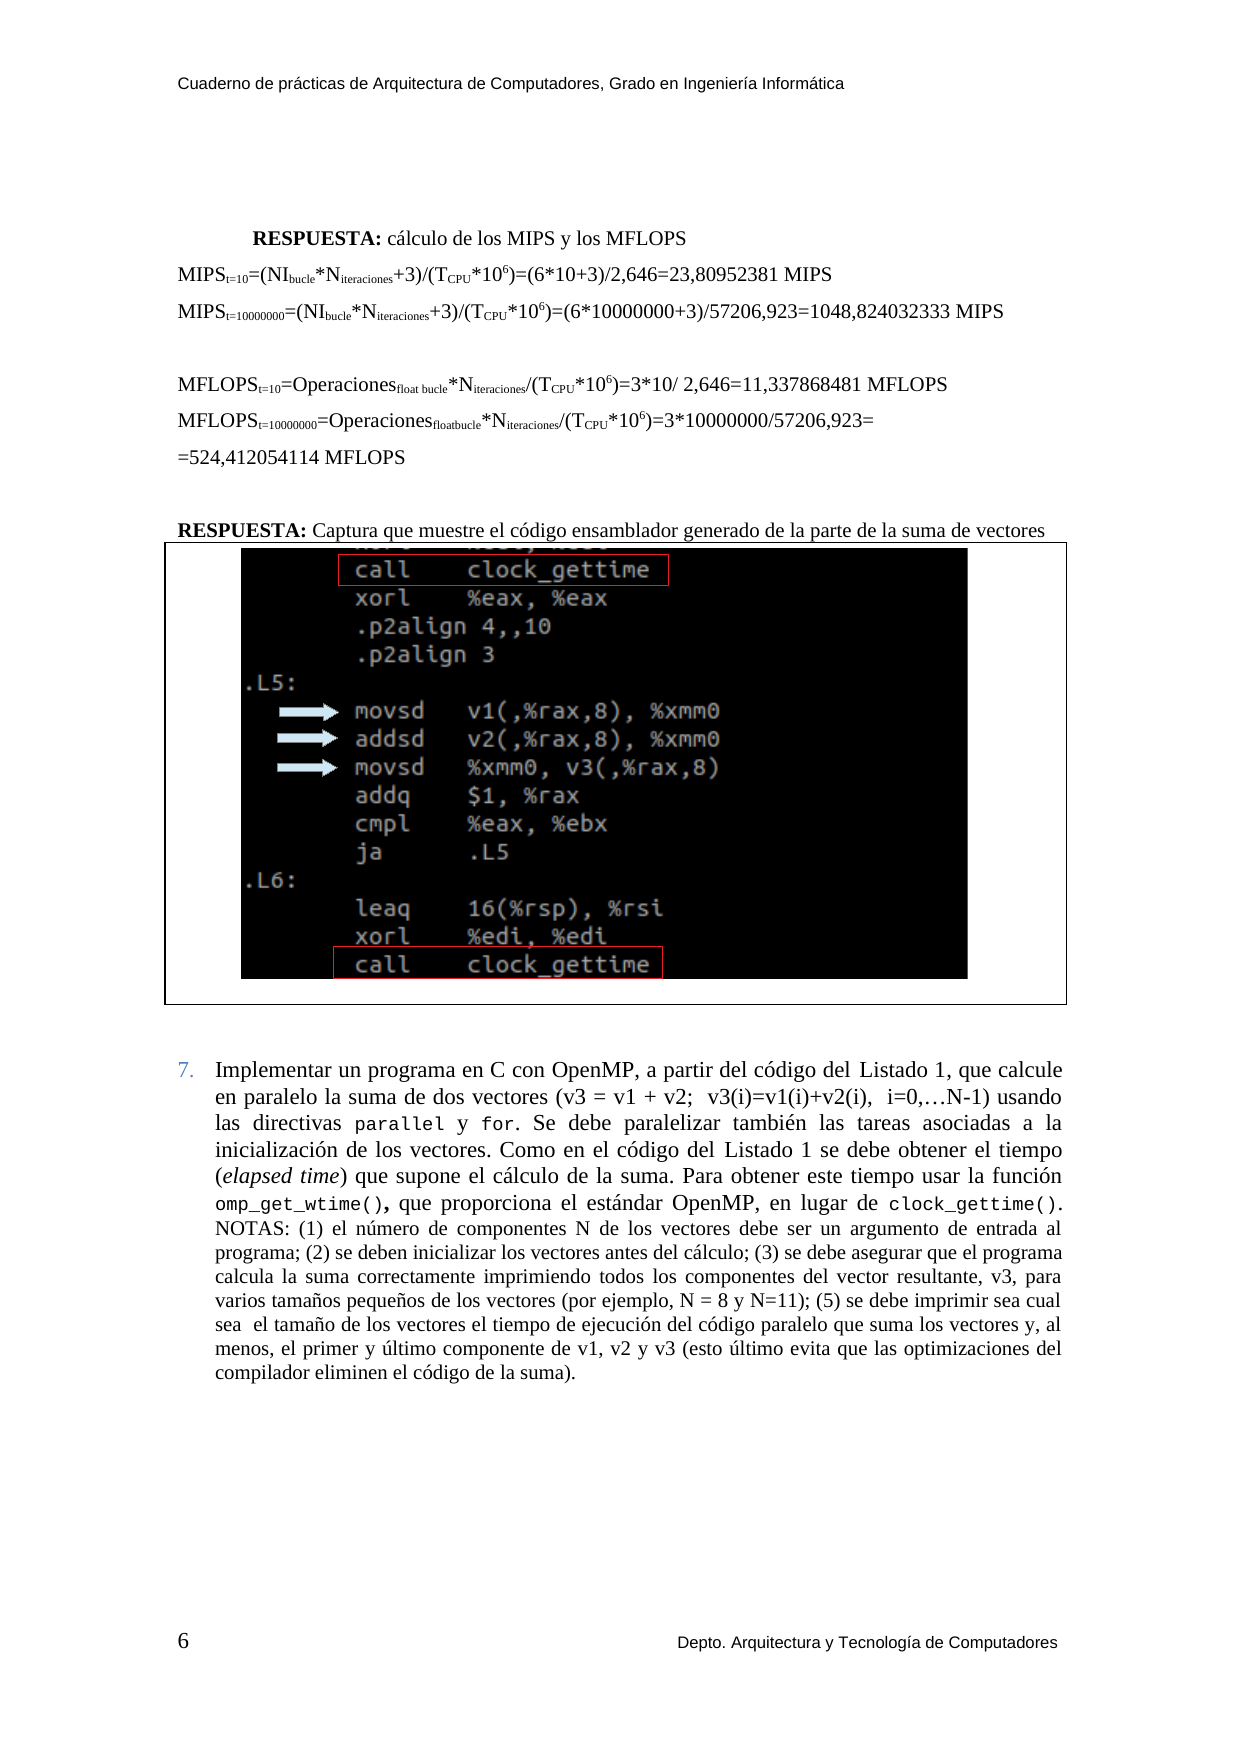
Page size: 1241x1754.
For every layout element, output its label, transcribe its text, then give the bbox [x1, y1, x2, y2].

table_header [166, 549, 1066, 1004]
text MIPSt=10000000=(NIbucle*Niteraciones+3)/(TCPU*106)=(6*10000000+3)/57206,923=1048,824032333 MIPS [177, 298, 1063, 323]
text MFLOPSt=10000000=Operacionesfloatbucle*Niteraciones/(TCPU*106)=3*10000000/57206,923= [177, 408, 1063, 432]
picture [334, 947, 662, 978]
text =524,412054114 MFLOPS [177, 445, 1063, 469]
text RESPUESTA: cálculo de los MIPS y los MFLOPS [252, 225, 1063, 249]
text MIPSt=10=(NIbucle*Niteraciones+3)/(TCPU*106)=(6*10+3)/2,646=23,80952381 MIPS [177, 262, 1063, 286]
table_header [166, 543, 1066, 548]
text MFLOPSt=10=Operacionesfloat bucle*Niteraciones/(TCPU*106)=3*10/ 2,646=11,337868481 MFLOPS [177, 372, 1063, 396]
text RESPUESTA: Captura que muestre el código ensamblador generado de la parte de la suma de vectores [177, 518, 1063, 542]
list Implementar un programa en C con OpenMP, a partir del código del Listado 1, que calcule en paralelo la suma de dos vectores (v3 = v1 + v2; v3(i)=v1(i)+v2(i), i=0,…N-1) usando las directivas parallel y for. Se debe paralelizar también las tareas asociadas a la inicialización de los vectores. Como en el código del Listado 1 se debe obtener el tiempo (elapsed time) que supone el cálculo de la suma. Para obtener este tiempo usar la función omp_get_wtime(), que proporciona el estándar OpenMP, en lugar de clock_gettime(). NOTAS: (1) el número de componentes N de los vectores debe ser un argumento de entrada al programa; (2) se deben inicializar los vectores antes del cálculo; (3) se debe asegurar que el programa calcula la suma correctamente imprimiendo todos los componentes del vector resultante, v3, para varios tamaños pequeños de los vectores (por ejemplo, N = 8 y N=11); (5) se debe imprimir sea cual sea el tamaño de los vectores el tiempo de ejecución del código paralelo que suma los vectores y, al menos, el primer y último componente de v1, v2 y v3 (esto último evita que las optimizaciones del compilador eliminen el código de la suma). [177, 1057, 1063, 1384]
picture [241, 548, 968, 979]
